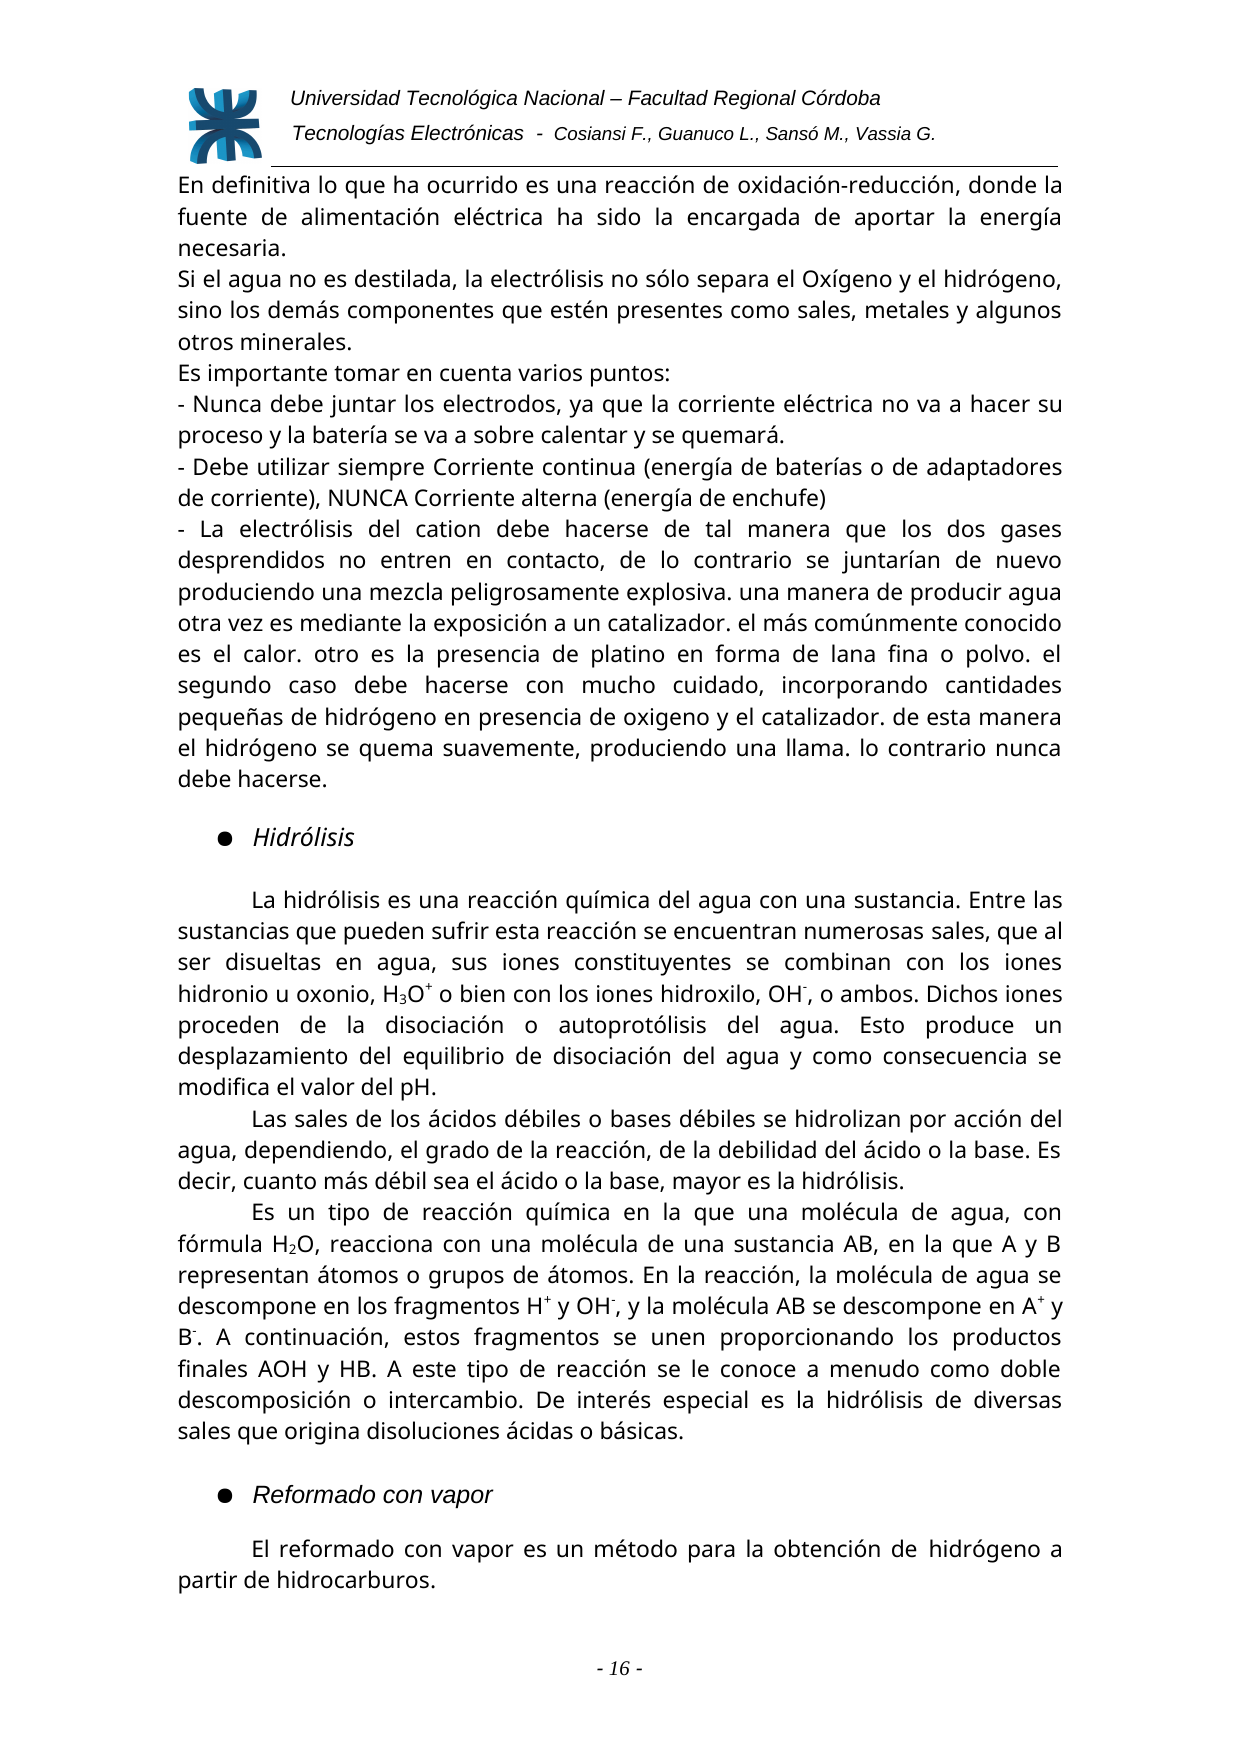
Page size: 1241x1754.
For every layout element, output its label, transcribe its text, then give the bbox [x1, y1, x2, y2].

text La hidrólisis es una reacción química del agua con una sustancia. Entre las sustancias que pueden sufrir esta reacción se encuentran numerosas sales, que al ser disueltas en agua, sus iones constituyentes se combinan con los iones hidronio u oxonio, H3O+ o bien con los iones hidroxilo, OH-, o ambos. Dichos iones proceden de la disociación o autoprotólisis del agua. Esto produce un desplazamiento del equilibrio de disociación del agua y como consecuencia se modifica el valor del pH. [177, 884, 1063, 1102]
text Si el agua no es destilada, la electrólisis no sólo separa el Oxígeno y el hidrógeno, sino los demás componentes que estén presentes como sales, metales y algunos otros minerales. [177, 263, 1063, 357]
subtitle Reformado con vapor [215, 1480, 1063, 1509]
text El reformado con vapor es un método para la obtención de hidrógeno a partir de hidrocarburos. [177, 1533, 1063, 1596]
text - Nunca debe juntar los electrodos, ya que la corriente eléctrica no va a hacer su proceso y la batería se va a sobre calentar y se quemará. [177, 388, 1063, 451]
text Las sales de los ácidos débiles o bases débiles se hidrolizan por acción del agua, dependiendo, el grado de la reacción, de la debilidad del ácido o la base. Es decir, cuanto más débil sea el ácido o la base, mayor es la hidrólisis. [177, 1102, 1063, 1196]
text Es importante tomar en cuenta varios puntos: [177, 357, 1063, 388]
subtitle Hidrólisis [215, 819, 1063, 853]
text En definitiva lo que ha ocurrido es una reacción de oxidación-reducción, donde la fuente de alimentación eléctrica ha sido la encargada de aportar la energía necesaria. [177, 169, 1063, 263]
text - La electrólisis del cation debe hacerse de tal manera que los dos gases desprendidos no entren en contacto, de lo contrario se juntarían de nuevo produciendo una mezcla peligrosamente explosiva. una manera de producir agua otra vez es mediante la exposición a un catalizador. el más comúnmente conocido es el calor. otro es la presencia de platino en forma de lana fina o polvo. el segundo caso debe hacerse con mucho cuidado, incorporando cantidades pequeñas de hidrógeno en presencia de oxigeno y el catalizador. de esta manera el hidrógeno se quema suavemente, produciendo una llama. lo contrario nunca debe hacerse. [177, 513, 1063, 794]
text - Debe utilizar siempre Corriente continua (energía de baterías o de adaptadores de corriente), NUNCA Corriente alterna (energía de enchufe) [177, 451, 1063, 513]
text Es un tipo de reacción química en la que una molécula de agua, con fórmula H2O, reacciona con una molécula de una sustancia AB, en la que A y B representan átomos o grupos de átomos. En la reacción, la molécula de agua se descompone en los fragmentos H+ y OH-, y la molécula AB se descompone en A+ y B-. A continuación, estos fragmentos se unen proporcionando los productos finales AOH y HB. A este tipo de reacción se le conoce a menudo como doble descomposición o intercambio. De interés especial es la hidrólisis de diversas sales que origina disoluciones ácidas o básicas. [177, 1196, 1063, 1446]
picture [188, 88, 262, 164]
